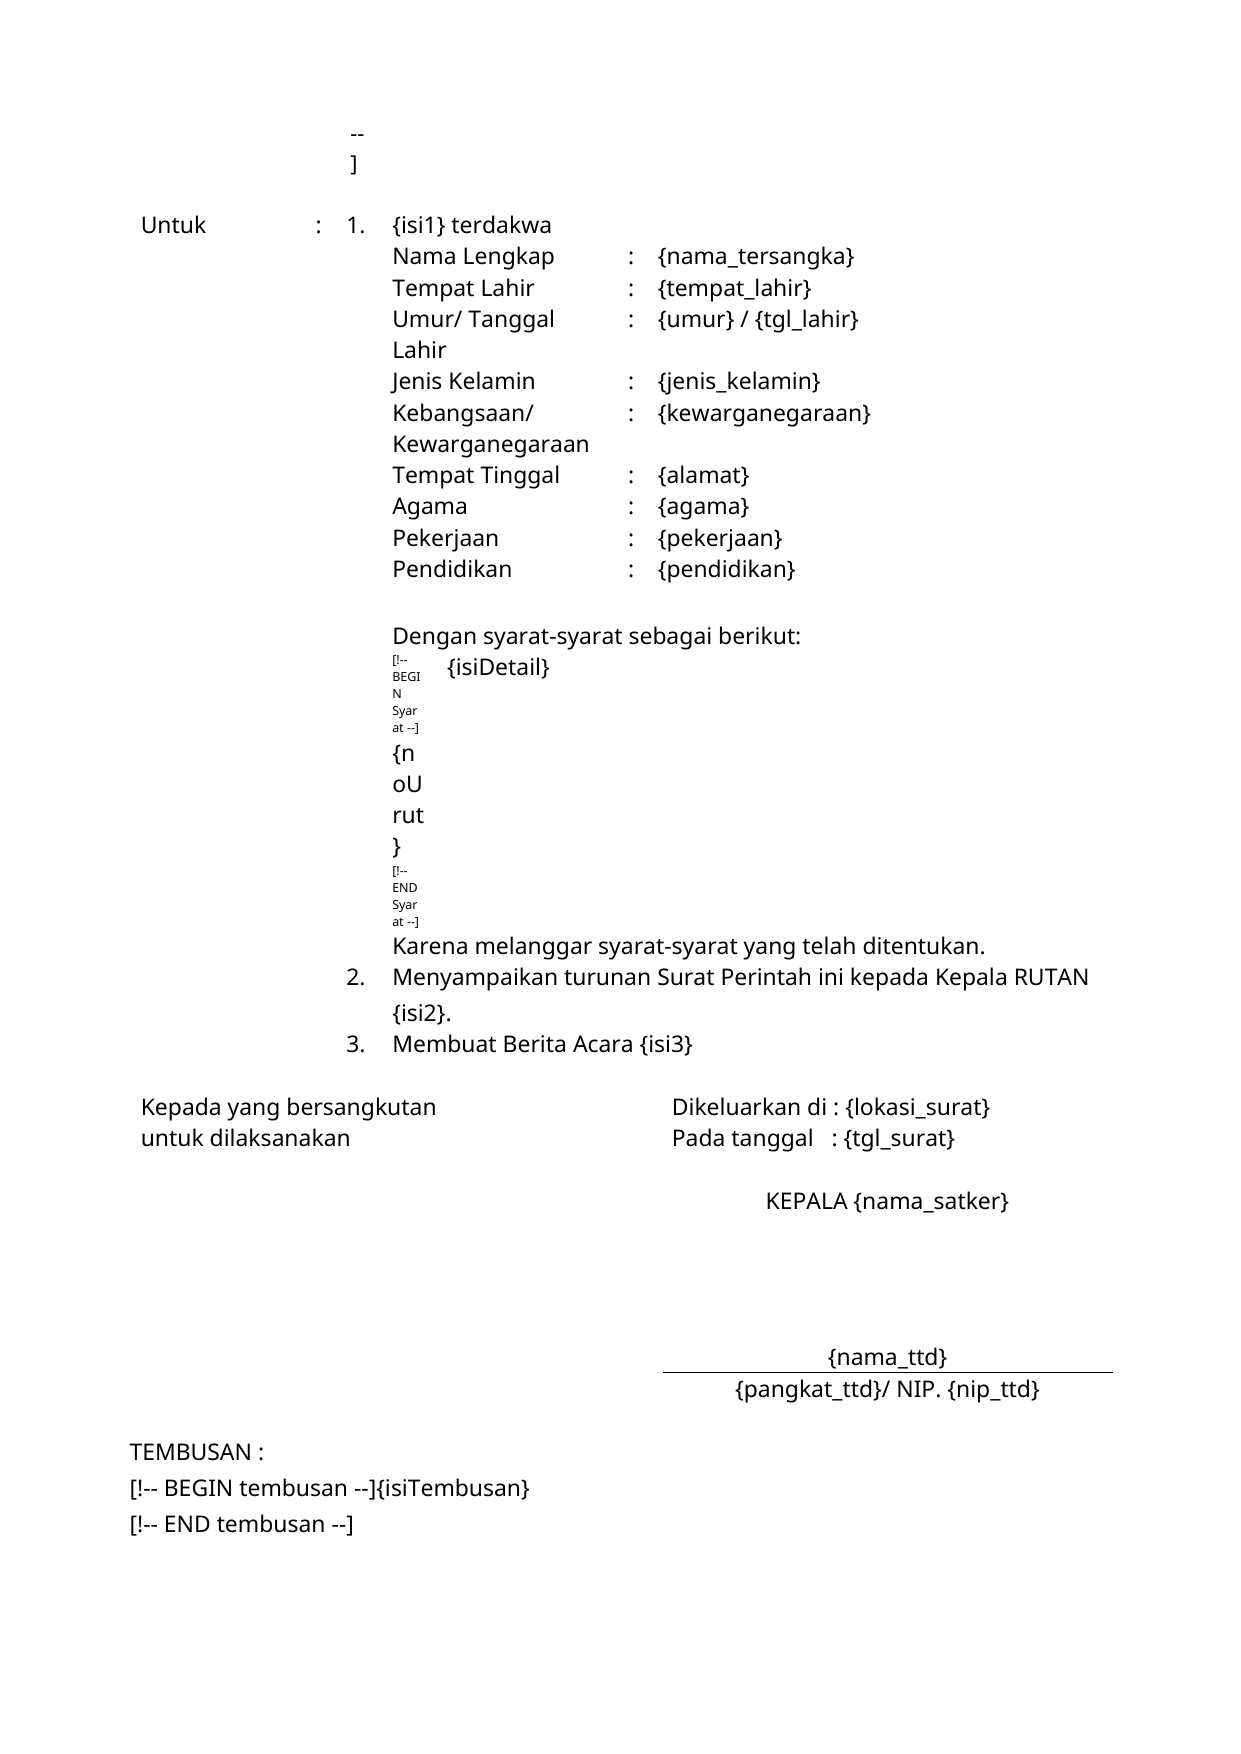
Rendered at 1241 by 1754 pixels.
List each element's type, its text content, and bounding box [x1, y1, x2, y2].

table_cell TEMBUSAN : [!-- BEGIN tembusan --]{isiTembusan} [!-- END tembusan --] [118, 1436, 1117, 1539]
table_cell Membuat Berita Acara {isi3} [381, 1028, 1112, 1059]
table_cell : [617, 459, 646, 490]
table_cell : [617, 271, 646, 303]
table_cell : [617, 396, 646, 459]
table_cell [335, 240, 381, 584]
table_cell [118, 118, 1117, 1091]
table_cell : [617, 365, 646, 396]
table_cell Nama Lengkap [381, 240, 617, 271]
table_cell [383, 118, 576, 178]
table_cell {jenis_kelamin} [646, 365, 1112, 396]
table_cell : [617, 521, 646, 553]
table_cell [304, 118, 335, 209]
table_cell {alamat} [646, 459, 1112, 490]
table_cell Pada tanggal : {tgl_surat} [660, 1122, 1112, 1153]
table_cell {pekerjaan} [646, 521, 1112, 553]
table_cell Agama [381, 490, 617, 521]
table_cell [576, 118, 1107, 178]
table_cell : [617, 303, 646, 365]
table_header {nama_ttd} [663, 1341, 1112, 1372]
table_cell {pendidikan} [646, 553, 1112, 584]
table_cell Pekerjaan [381, 521, 617, 553]
table_cell [118, 1539, 1117, 1570]
table_cell {tempat_lahir} [646, 271, 1112, 303]
table_cell Tempat Tinggal [381, 459, 617, 490]
table_cell [118, 1091, 1117, 1184]
table_cell {isi1} terdakwa [381, 209, 1112, 240]
table_cell [436, 862, 1112, 930]
table_cell {isiDetail} [436, 651, 1112, 862]
table_cell Dengan syarat-syarat sebagai berikut: [381, 584, 1112, 651]
table_cell {nama_tersangka} [646, 240, 1112, 271]
table_cell [335, 118, 1112, 209]
table_cell [118, 1247, 1117, 1341]
table_cell Jenis Kelamin [381, 365, 617, 396]
table_cell Karena melanggar syarat-syarat yang telah ditentukan. [381, 930, 1112, 961]
table_cell Untuk [129, 209, 304, 1059]
table_cell [!-- BEGIN Syarat --]{noUrut} [381, 651, 436, 862]
table_cell untuk dilaksanakan [129, 1122, 660, 1153]
table_cell {agama} [646, 490, 1112, 521]
table_cell 2. [335, 961, 381, 1028]
table_cell 3. [335, 1028, 381, 1059]
table_cell Pendidikan [381, 553, 617, 584]
table_cell 1. [335, 209, 381, 240]
table_cell --] [339, 118, 383, 178]
table_cell [129, 118, 304, 209]
table_cell : [617, 553, 646, 584]
table_header Dikeluarkan di : {lokasi_surat} [660, 1091, 1112, 1122]
table_cell Menyampaikan turunan Surat Perintah ini kepada Kepala RUTAN {isi2}. [381, 961, 1112, 1028]
table_cell Kebangsaan/ Kewarganegaraan [381, 396, 617, 459]
table_cell {kewarganegaraan} [646, 396, 1112, 459]
table_cell [118, 1341, 1117, 1436]
table_cell Tempat Lahir [381, 271, 617, 303]
table_cell [118, 1185, 1117, 1247]
table_cell Umur/ Tanggal Lahir [381, 303, 617, 365]
table_cell : [304, 209, 335, 1059]
table_cell {pangkat_ttd}/ NIP. {nip_ttd} [663, 1373, 1112, 1404]
table_cell {umur} / {tgl_lahir} [646, 303, 1112, 365]
table_cell [!-- END Syarat --] [381, 862, 436, 930]
table_header Kepada yang bersangkutan [129, 1091, 660, 1122]
table_cell : [617, 490, 646, 521]
table_header KEPALA {nama_satker} [663, 1185, 1112, 1216]
table_cell [335, 584, 381, 961]
table_cell : [617, 240, 646, 271]
